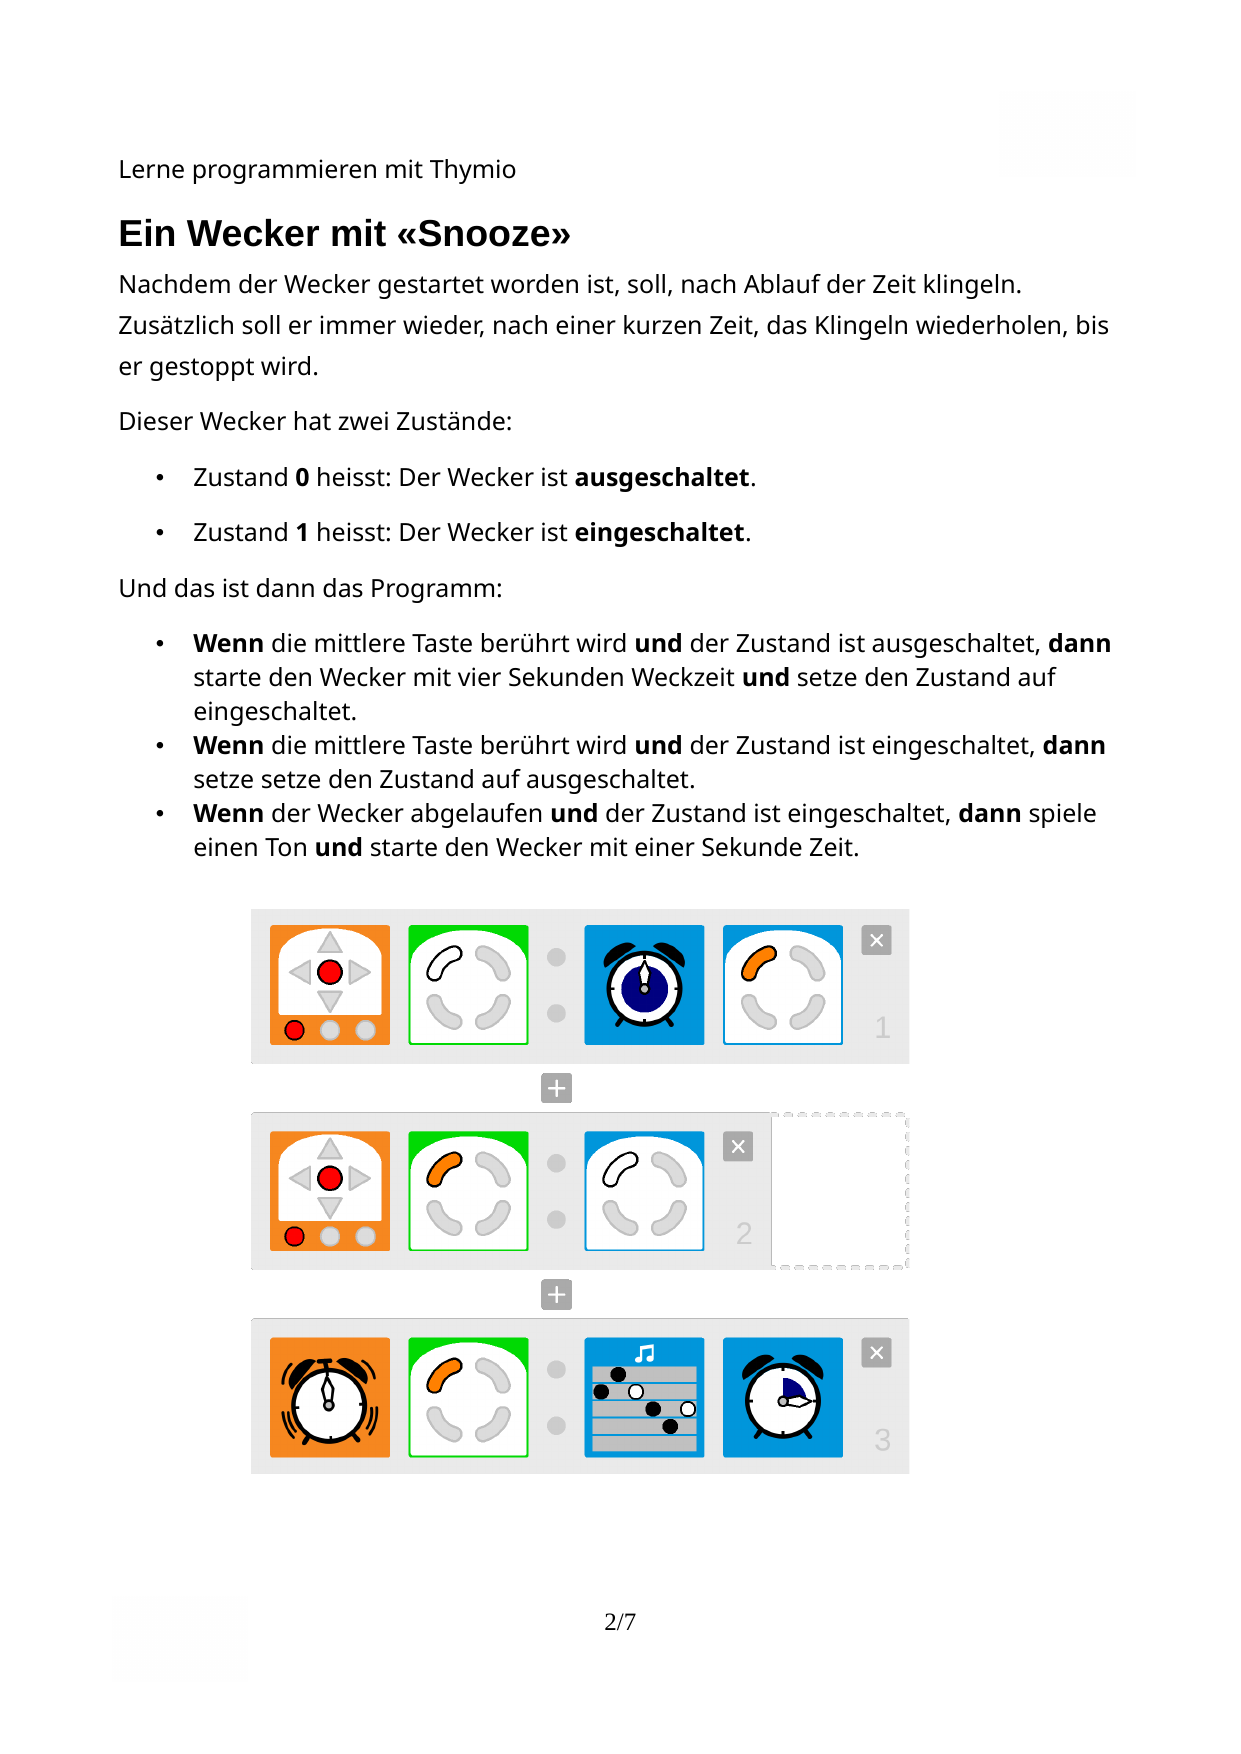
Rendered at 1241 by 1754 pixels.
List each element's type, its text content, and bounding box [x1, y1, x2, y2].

list Zustand 0 heisst: Der Wecker ist ausgeschaltet. [156, 459, 1122, 493]
subtitle Ein Wecker mit «Snooze» [118, 211, 1122, 254]
text Dieser Wecker hat zwei Zustände: [118, 404, 1122, 438]
picture [112, 1596, 249, 1682]
list Wenn die mittlere Taste berührt wird und der Zustand ist eingeschaltet, dann setze setze den Zustand auf ausgeschaltet. [156, 728, 1122, 796]
picture [251, 909, 910, 1474]
text Und das ist dann das Programm: [118, 570, 1122, 604]
list Wenn der Wecker abgelaufen und der Zustand ist eingeschaltet, dann spiele einen Ton und starte den Wecker mit einer Sekunde Zeit. [156, 796, 1122, 864]
text Nachdem der Wecker gestartet worden ist, soll, nach Ablauf der Zeit klingeln. Zusätzlich soll er immer wieder, nach einer kurzen Zeit, das Klingeln wiederholen, bis er gestoppt wird. [118, 267, 1122, 383]
picture [999, 91, 1136, 177]
list Zustand 1 heisst: Der Wecker ist eingeschaltet. [156, 515, 1122, 549]
list Wenn die mittlere Taste berührt wird und der Zustand ist ausgeschaltet, dann starte den Wecker mit vier Sekunden Weckzeit und setze den Zustand auf eingeschaltet. [156, 626, 1122, 728]
